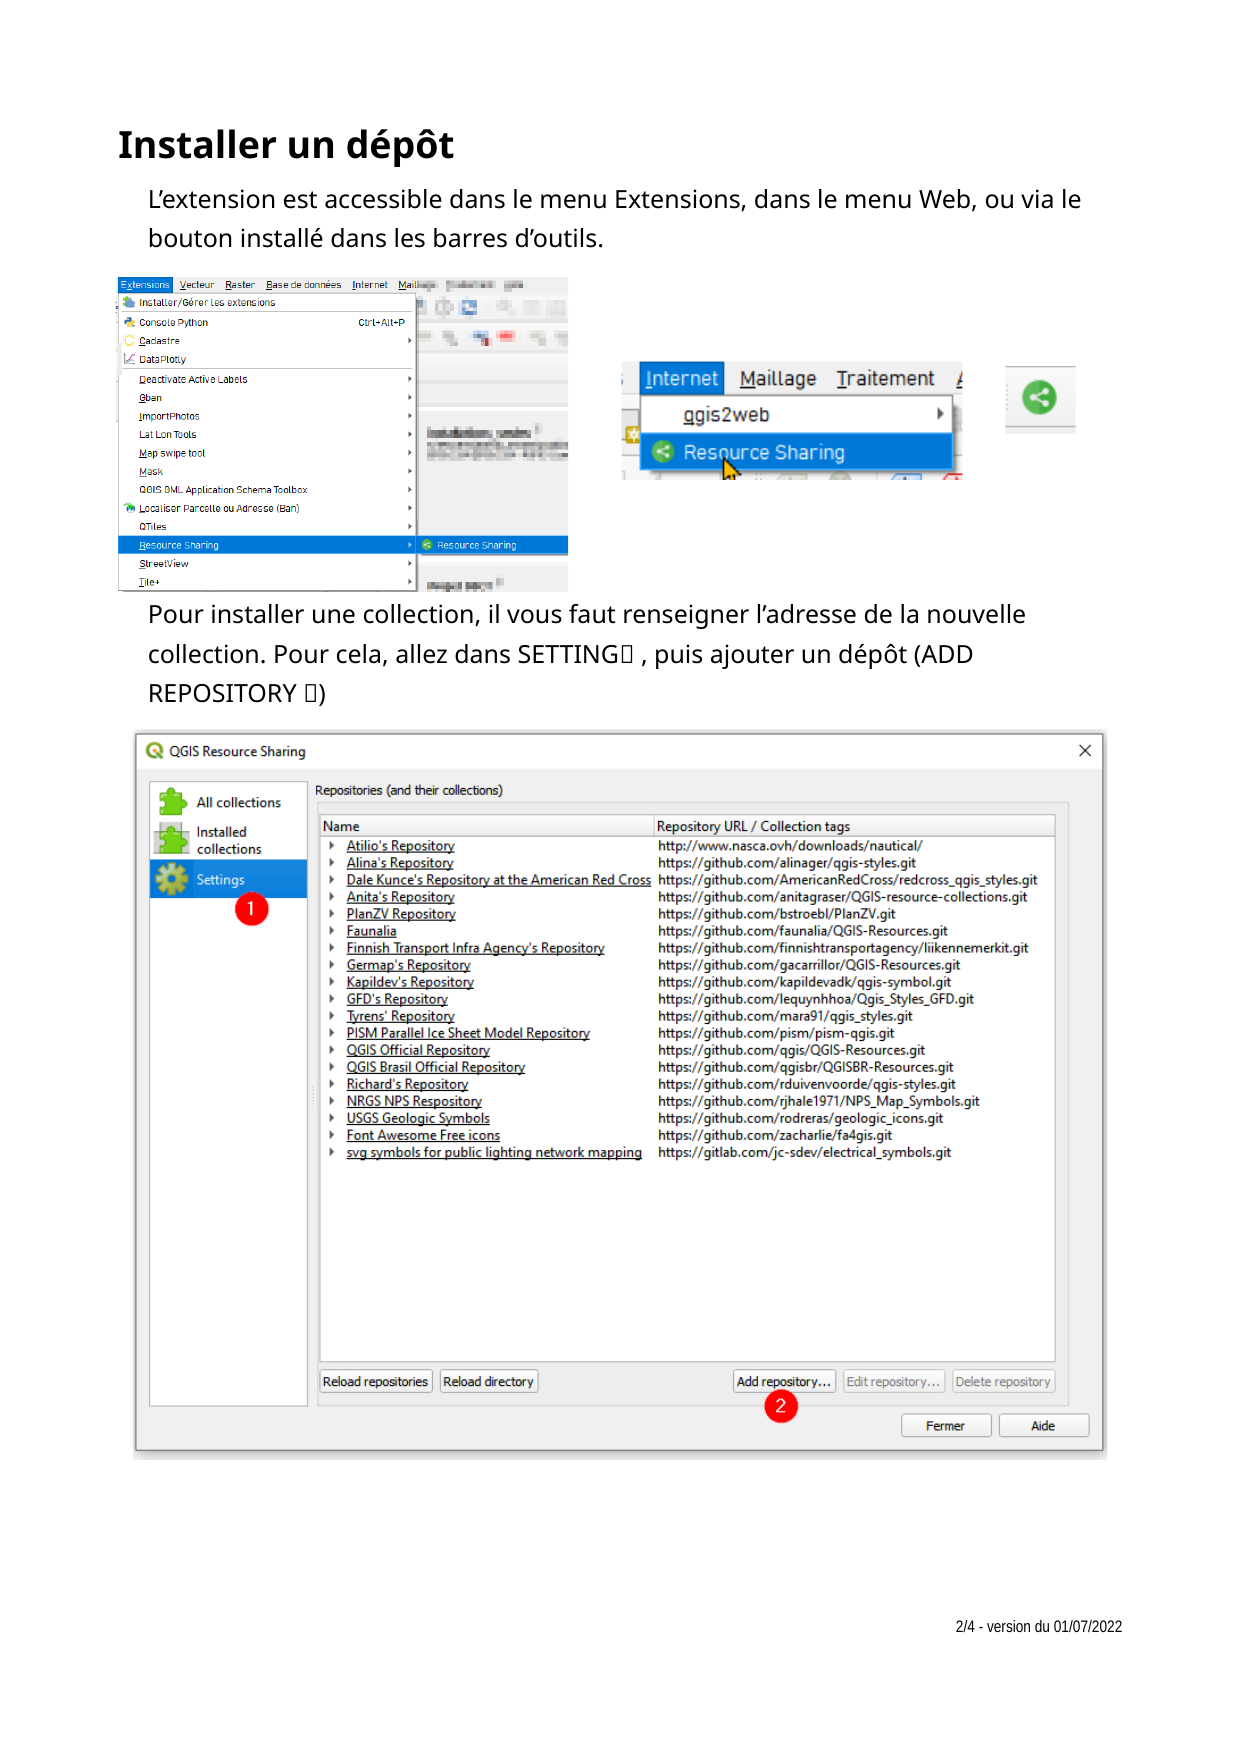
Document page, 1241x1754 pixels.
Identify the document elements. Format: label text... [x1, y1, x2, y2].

picture [115, 274, 569, 592]
text Pour installer une collection, il vous faut renseigner l’adresse de la nouvelle collection. Pour cela, allez dans SETTING , puis ajouter un dépôt (ADD REPOSITORY ) [148, 597, 1122, 709]
text L’extension est accessible dans le menu Extensions, dans le menu Web, ou via le bouton installé dans les barres d’outils. [148, 182, 1122, 255]
picture [1005, 366, 1076, 434]
subtitle Installer un dépôt [118, 118, 1122, 169]
picture [621, 343, 963, 480]
picture [132, 729, 1108, 1460]
